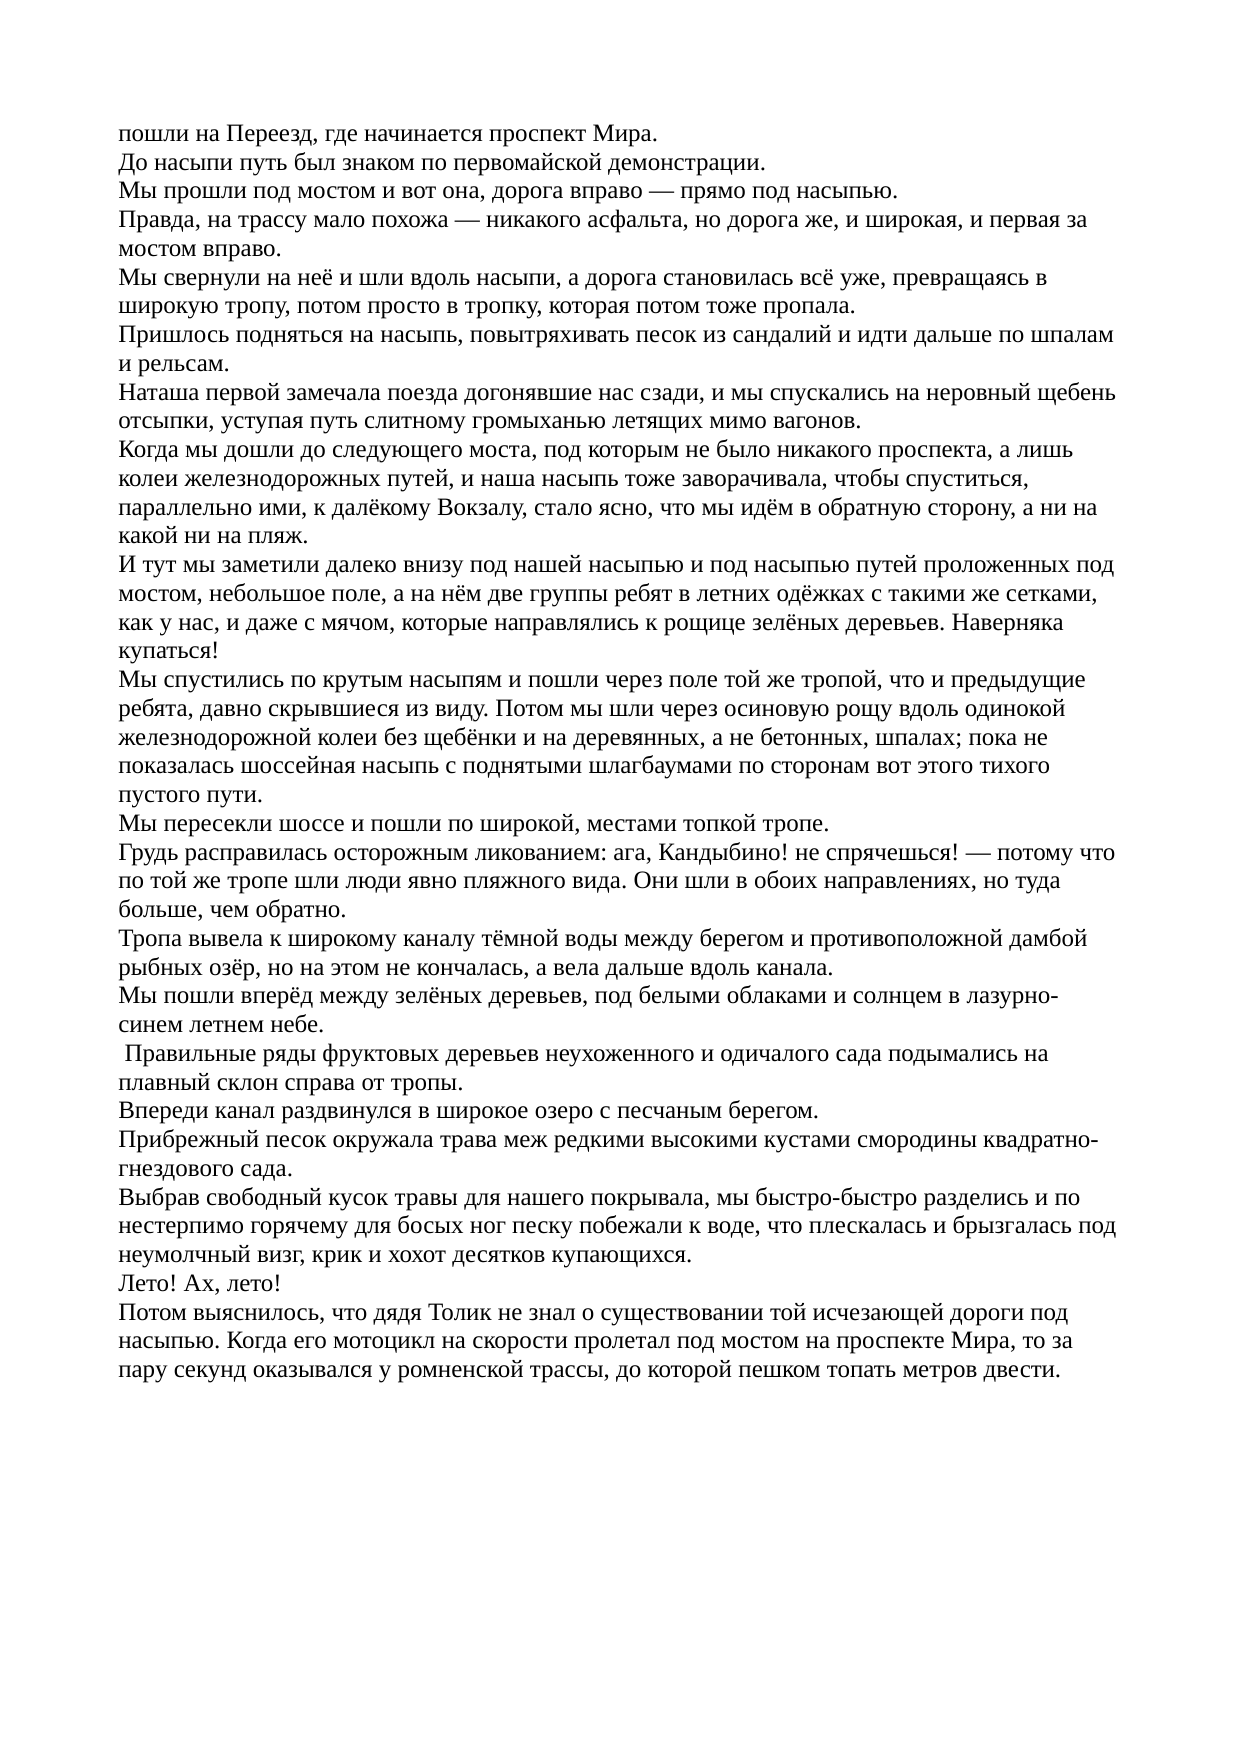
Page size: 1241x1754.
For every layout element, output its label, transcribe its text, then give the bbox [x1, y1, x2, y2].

text Правда, на трассу мало похожа — никакого асфальта, но дорога же, и широкая, и первая за мостом вправо. [118, 204, 1122, 262]
text Мы свернули на неё и шли вдоль насыпи, а дорога становилась всё уже, превращаясь в широкую тропу, потом просто в тропку, которая потом тоже пропала. [118, 262, 1122, 319]
text Когда мы дошли до следующего моста, под которым не было никакого проспекта, а лишь колеи железнодорожных путей, и наша насыпь тоже заворачивала, чтобы спуститься, параллельно ими, к далёкому Вокзалу, стало ясно, что мы идём в обратную сторону, а ни на какой ни на пляж. [118, 434, 1122, 549]
text Грудь расправилась осторожным ликованием: ага, Кандыбино! не спрячешься! — потому что по той же тропе шли люди явно пляжного вида. Они шли в обоих направлениях, но туда больше, чем обратно. [118, 837, 1122, 923]
text Потом выяснилось, что дядя Толик не знал о существовании той исчезающей дороги под насыпью. Когда его мотоцикл на скорости пролетал под мостом на проспекте Мира, то за пару секунд оказывался у ромненской трассы, до которой пешком топать метров двести. [118, 1297, 1122, 1383]
text Мы прошли под мостом и вот она, дорога вправо — прямо под насыпью. [118, 176, 1122, 204]
text И тут мы заметили далеко внизу под нашей насыпью и под насыпью путей проложенных под мостом, небольшое поле, а на нём две группы ребят в летних одёжках с такими же сетками, как у нас, и даже с мячом, которые направлялись к рощице зелёных деревьев. Наверняка купаться! [118, 549, 1122, 664]
text Прибрежный песок окружала трава меж редкими высокими кустами смородины квадратно-гнездового сада. [118, 1124, 1122, 1182]
text Мы спустились по крутым насыпям и пошли через поле той же тропой, что и предыдущие ребята, давно скрывшиеся из виду. Потом мы шли через осиновую рощу вдоль одинокой железнодорожной колеи без щебёнки и на деревянных, а не бетонных, шпалах; пока не показалась шоссейная насыпь с поднятыми шлагбаумами по сторонам вот этого тихого пустого пути. [118, 664, 1122, 808]
text Лето! Ах, лето! [118, 1268, 1122, 1297]
text Мы пересекли шоссе и пошли по широкой, местами топкой тропе. [118, 808, 1122, 837]
text Тропа вывела к широкому каналу тёмной воды между берегом и противоположной дамбой рыбных озёр, но на этом не кончалась, а вела дальше вдоль канала. [118, 923, 1122, 981]
text Впереди канал раздвинулся в широкое озеро с песчаным берегом. [118, 1096, 1122, 1124]
text Пришлось подняться на насыпь, повытряхивать песок из сандалий и идти дальше по шпалам и рельсам. [118, 319, 1122, 377]
text Мы пошли вперёд между зелёных деревьев, под белыми облаками и солнцем в лазурно-синем летнем небе. [118, 981, 1122, 1038]
text До насыпи путь был знаком по первомайской демонстрации. [118, 147, 1122, 176]
text Наташа первой замечала поезда догонявшие нас сзади, и мы спускались на неровный щебень отсыпки, уступая путь слитному громыханью летящих мимо вагонов. [118, 377, 1122, 434]
text пошли на Переезд, где начинается проспект Мира. [118, 118, 1122, 147]
text Правильные ряды фруктовых деревьев неухоженного и одичалого сада подымались на плавный склон справа от тропы. [118, 1038, 1122, 1096]
text Выбрав свободный кусок травы для нашего покрывала, мы быстро-быстро разделись и по нестерпимо горячему для босых ног песку побежали к воде, что плескалась и брызгалась под неумолчный визг, крик и хохот десятков купающихся. [118, 1182, 1122, 1268]
